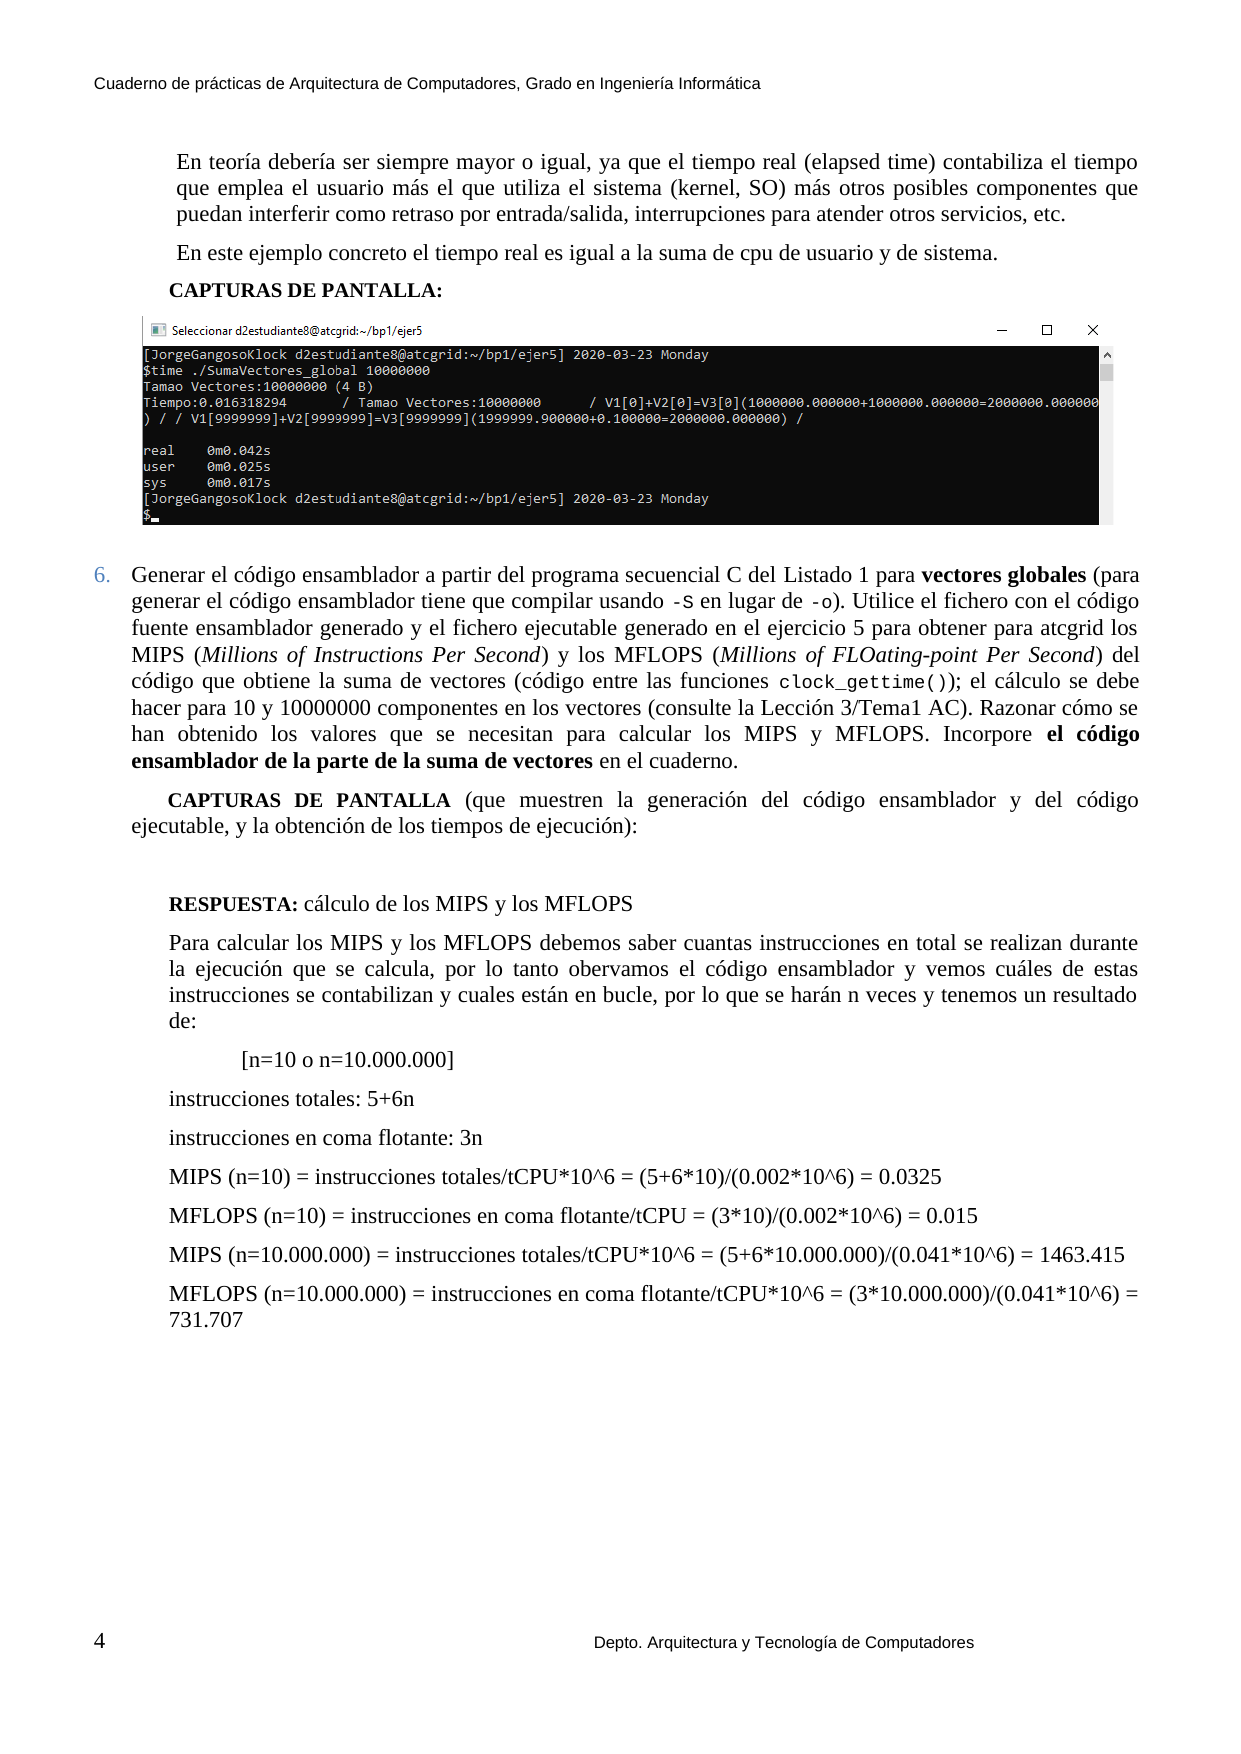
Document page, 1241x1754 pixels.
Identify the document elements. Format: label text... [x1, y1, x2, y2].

text instrucciones totales: 5+6n [169, 1085, 1140, 1112]
list Generar el código ensamblador a partir del programa secuencial C del Listado 1 para vectores globales (para generar el código ensamblador tiene que compilar usando -S en lugar de -o). Utilice el fichero con el código fuente ensamblador generado y el fichero ejecutable generado en el ejercicio 5 para obtener para atcgrid los MIPS (Millions of Instructions Per Second) y los MFLOPS (Millions of FLOating-point Per Second) del código que obtiene la suma de vectores (código entre las funciones clock_gettime()); el cálculo se debe hacer para 10 y 10000000 componentes en los vectores (consulte la Lección 3/Tema1 AC). Razonar cómo se han obtenido los valores que se necesitan para calcular los MIPS y MFLOPS. Incorpore el código ensamblador de la parte de la suma de vectores en el cuaderno. [94, 561, 1140, 773]
list En este ejemplo concreto el tiempo real es igual a la suma de cpu de usuario y de sistema. [131, 239, 1140, 266]
picture [142, 316, 1114, 525]
list CAPTURAS DE PANTALLA (que muestren la generación del código ensamblador y del código ejecutable, y la obtención de los tiempos de ejecución): [94, 786, 1140, 838]
text RESPUESTA: cálculo de los MIPS y los MFLOPS [169, 890, 1140, 916]
text instrucciones en coma flotante: 3n [169, 1124, 1140, 1151]
text [n=10 o n=10.000.000] [169, 1046, 1140, 1073]
text MFLOPS (n=10.000.000) = instrucciones en coma flotante/tCPU*10^6 = (3*10.000.000)/(0.041*10^6) = 731.707 [169, 1279, 1140, 1332]
list En teoría debería ser siempre mayor o igual, ya que el tiempo real (elapsed time) contabiliza el tiempo que emplea el usuario más el que utiliza el sistema (kernel, SO) más otros posibles componentes que puedan interferir como retraso por entrada/salida, interrupciones para atender otros servicios, etc. [131, 148, 1140, 227]
text MFLOPS (n=10) = instrucciones en coma flotante/tCPU = (3*10)/(0.002*10^6) = 0.015 [169, 1202, 1140, 1228]
text MIPS (n=10.000.000) = instrucciones totales/tCPU*10^6 = (5+6*10.000.000)/(0.041*10^6) = 1463.415 [169, 1241, 1140, 1267]
text Para calcular los MIPS y los MFLOPS debemos saber cuantas instrucciones en total se realizan durante la ejecución que se calcula, por lo tanto obervamos el código ensamblador y vemos cuáles de estas instrucciones se contabilizan y cuales están en bucle, por lo que se harán n veces y tenemos un resultado de: [169, 928, 1140, 1034]
text MIPS (n=10) = instrucciones totales/tCPU*10^6 = (5+6*10)/(0.002*10^6) = 0.0325 [169, 1163, 1140, 1189]
text CAPTURAS DE PANTALLA: [169, 278, 1140, 302]
